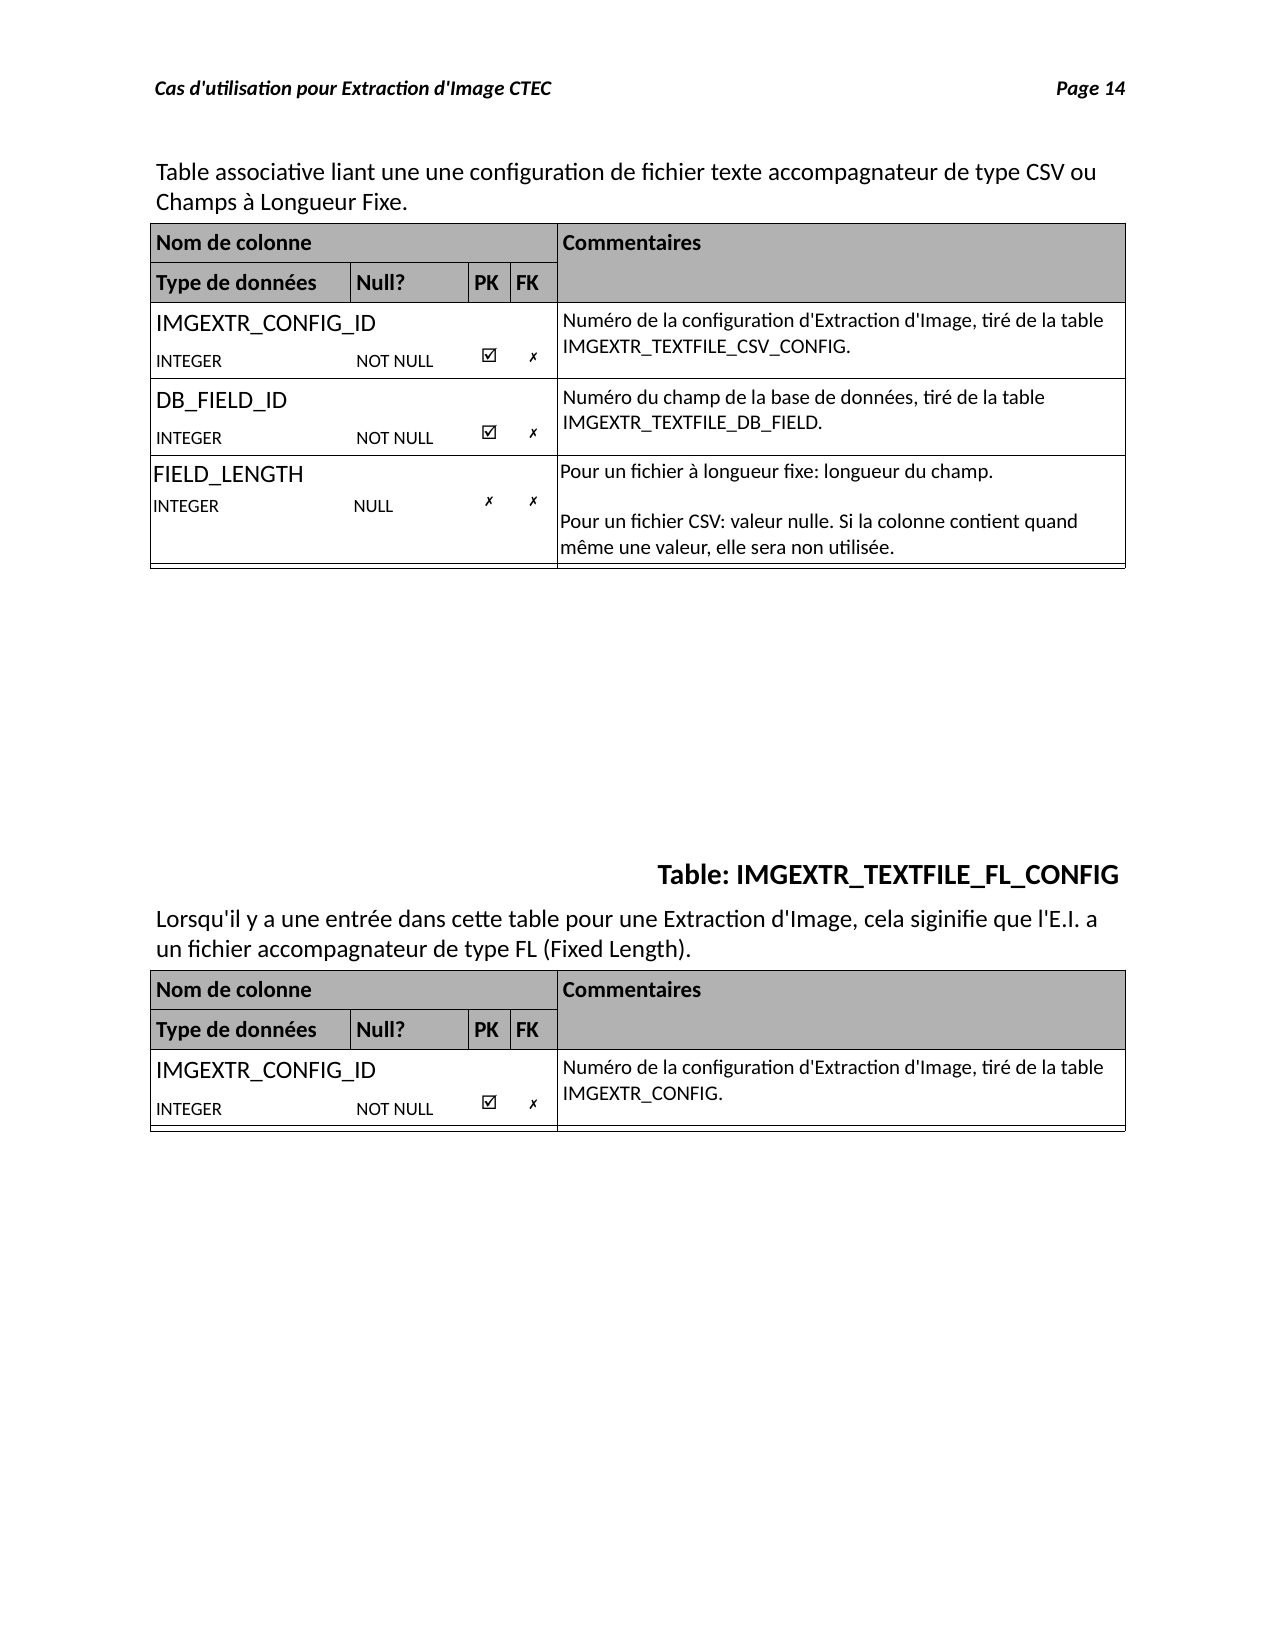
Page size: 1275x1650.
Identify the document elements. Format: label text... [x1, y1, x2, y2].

table_cell INTEGER [151, 344, 350, 378]
table_cell [469, 564, 510, 568]
table_cell INTEGER [151, 1091, 350, 1125]
table_cell Null? [351, 1010, 468, 1049]
table_cell Lorsqu'il y a une entrée dans cette table pour une Extraction d'Image, cela siginifie que l'E.I. a un fichier accompagnateur de type FL (Fixed Length). [150, 897, 1125, 969]
table_cell NOT NULL [350, 344, 468, 378]
table_cell [558, 1126, 1125, 1131]
table_cell [151, 564, 350, 568]
table_cell O [510, 344, 557, 378]
table_cell PK [469, 1010, 510, 1049]
table_cell NOT NULL [350, 420, 468, 455]
table_cell Null? [351, 263, 468, 302]
table_cell IMGEXTR_CONFIG_ID [151, 1050, 557, 1091]
table_cell Nom de colonne [151, 224, 557, 262]
table_cell NULL [350, 491, 468, 562]
table_cell [510, 564, 557, 568]
table_cell FIELD_LENGTH [151, 456, 557, 491]
table_header Table: IMGEXTR_TEXTFILE_FL_CONFIG [150, 850, 1125, 897]
table_cell Numéro de la configuration d'Extraction d'Image, tiré de la table IMGEXTR_CONFIG. [558, 1050, 1125, 1125]
table_cell R [469, 420, 510, 455]
table_cell INTEGER [151, 491, 350, 562]
table_cell Commentaires [558, 224, 1125, 302]
table_cell O [469, 491, 510, 562]
table_cell Table associative liant une une configuration de fichier texte accompagnateur de type CSV ou Champs à Longueur Fixe. [150, 150, 1125, 222]
table_cell Numéro de la configuration d'Extraction d'Image, tiré de la table IMGEXTR_TEXTFILE_CSV_CONFIG. [558, 303, 1125, 378]
table_cell Commentaires [558, 971, 1125, 1049]
table_cell [469, 1126, 510, 1131]
table_cell NOT NULL [350, 1091, 468, 1125]
table_cell PK [469, 263, 510, 302]
table_cell FK [511, 1010, 557, 1049]
table_cell [510, 1126, 557, 1131]
table_cell [151, 1126, 350, 1131]
table_cell Type de données [151, 1010, 350, 1049]
table_cell Numéro du champ de la base de données, tiré de la table IMGEXTR_TEXTFILE_DB_FIELD. [558, 379, 1125, 455]
table_cell O [510, 420, 557, 455]
table_cell INTEGER [151, 420, 350, 455]
table_cell IMGEXTR_CONFIG_ID [151, 303, 557, 344]
table_cell [558, 564, 1125, 568]
table_cell O [510, 1091, 557, 1125]
table_cell O [510, 491, 557, 562]
table_cell [350, 564, 468, 568]
table_cell R [469, 1091, 510, 1125]
table_cell FK [511, 263, 557, 302]
table_cell R [469, 344, 510, 378]
table_cell Nom de colonne [151, 971, 557, 1009]
table_cell Pour un fichier à longueur fixe: longueur du champ. Pour un fichier CSV: valeur nulle. Si la colonne contient quand même une valeur, elle sera non utilisée. [558, 456, 1125, 562]
table_cell Type de données [151, 263, 350, 302]
table_cell DB_FIELD_ID [151, 379, 557, 420]
table_cell [350, 1126, 468, 1131]
